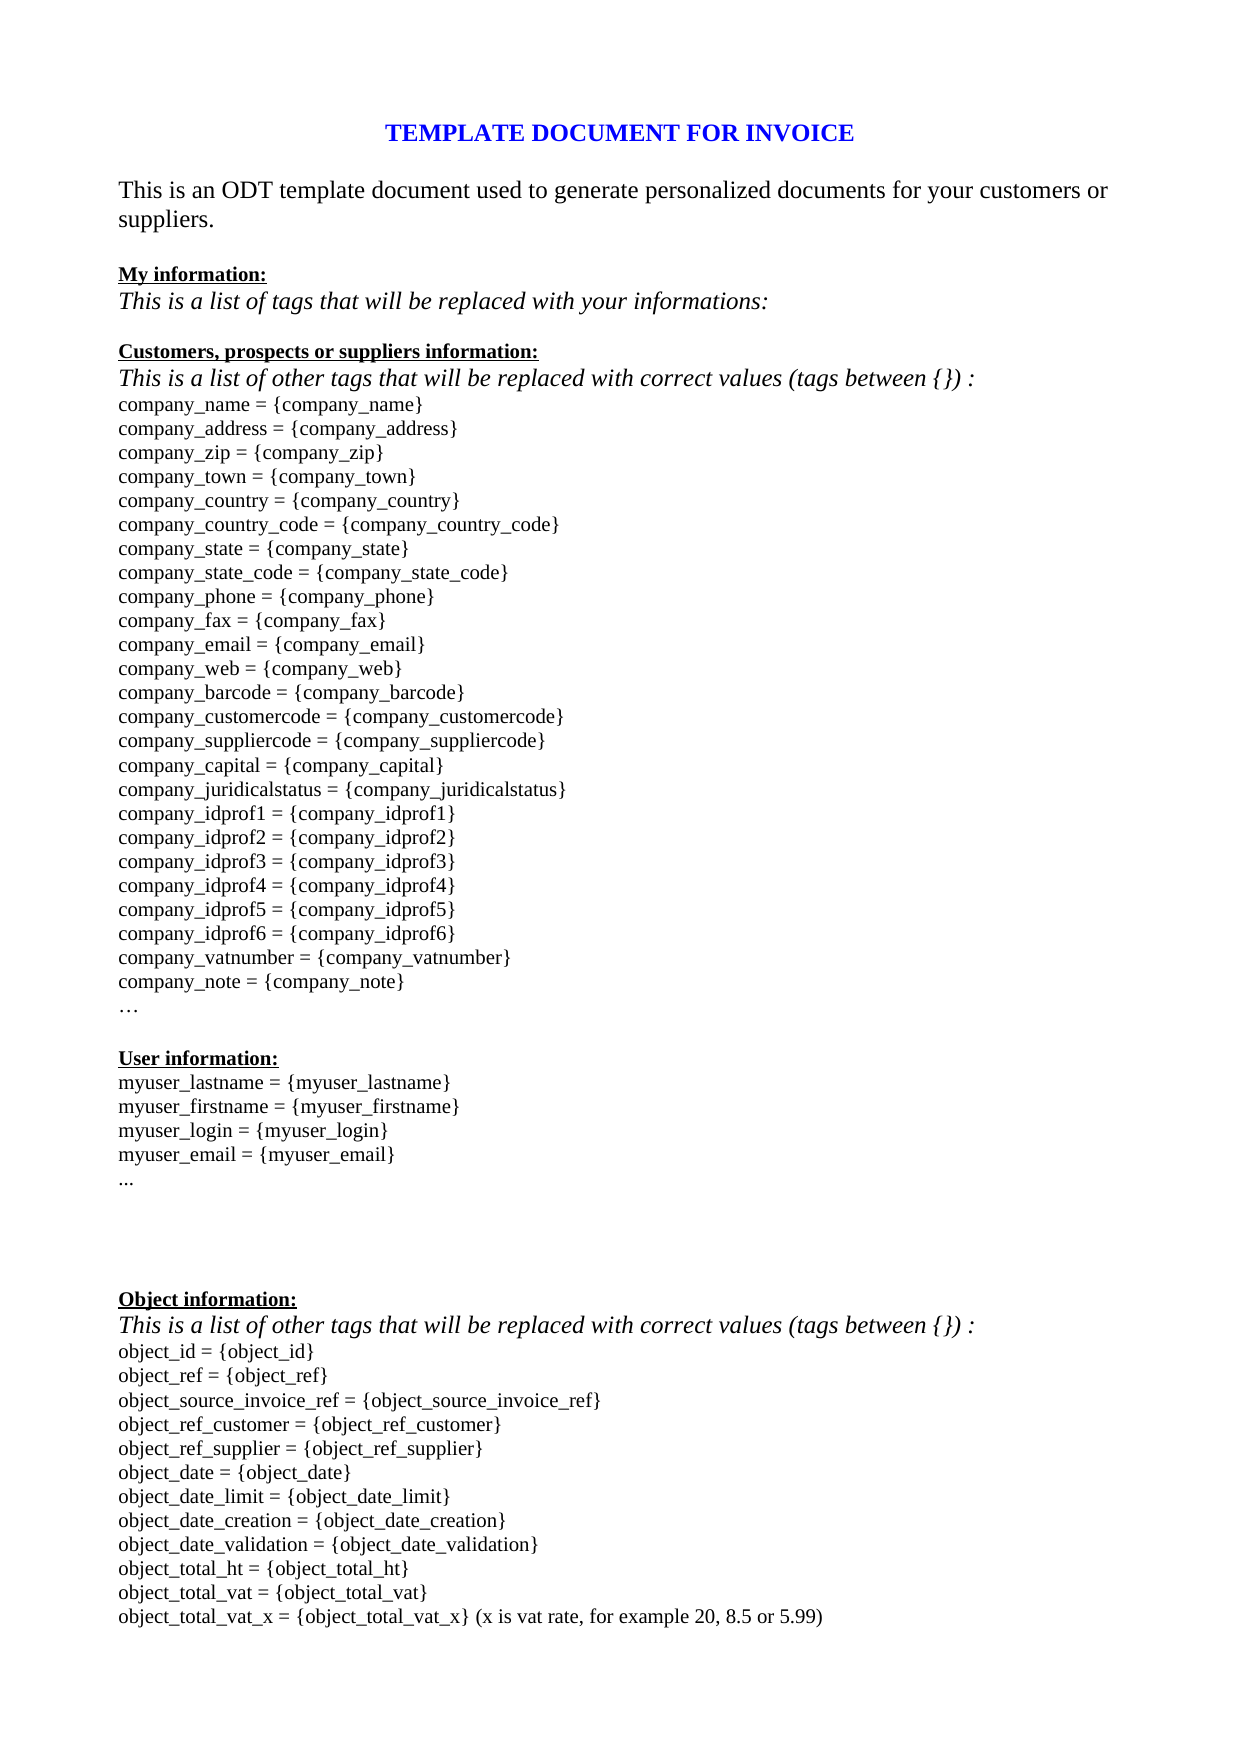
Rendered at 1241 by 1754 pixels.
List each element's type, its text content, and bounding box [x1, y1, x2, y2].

text company_fax = {company_fax} [118, 608, 1122, 632]
text object_total_ht = {object_total_ht} [118, 1556, 1122, 1580]
text This is a list of other tags that will be replaced with correct values (tags between {}) : [118, 1311, 1122, 1339]
text company_state = {company_state} [118, 536, 1122, 560]
text company_vatnumber = {company_vatnumber} [118, 945, 1122, 969]
text Customers, prospects or suppliers information: [118, 339, 1122, 363]
text User information: [118, 1046, 1122, 1070]
text company_capital = {company_capital} [118, 752, 1122, 777]
text TEMPLATE DOCUMENT FOR INVOICE [118, 118, 1122, 147]
text object_total_vat_x = {object_total_vat_x} (x is vat rate, for example 20, 8.5 or 5.99) [118, 1604, 1122, 1628]
text … [118, 993, 1122, 1017]
text object_date_validation = {object_date_validation} [118, 1532, 1122, 1556]
text object_date_creation = {object_date_creation} [118, 1508, 1122, 1532]
text company_town = {company_town} [118, 464, 1122, 488]
text myuser_login = {myuser_login} [118, 1118, 1122, 1142]
text This is a list of other tags that will be replaced with correct values (tags between {}) : [118, 363, 1122, 392]
text company_country = {company_country} [118, 488, 1122, 512]
text object_ref = {object_ref} [118, 1363, 1122, 1387]
text company_suppliercode = {company_suppliercode} [118, 728, 1122, 752]
text company_zip = {company_zip} [118, 440, 1122, 464]
text company_idprof6 = {company_idprof6} [118, 921, 1122, 945]
text This is a list of tags that will be replaced with your informations: [118, 286, 1122, 315]
text company_note = {company_note} [118, 969, 1122, 993]
text ... [118, 1166, 1122, 1190]
text myuser_email = {myuser_email} [118, 1142, 1122, 1166]
text company_phone = {company_phone} [118, 584, 1122, 608]
text company_email = {company_email} [118, 632, 1122, 656]
text Object information: [118, 1287, 1122, 1311]
text company_idprof1 = {company_idprof1} [118, 801, 1122, 825]
text company_idprof5 = {company_idprof5} [118, 897, 1122, 921]
text company_idprof4 = {company_idprof4} [118, 873, 1122, 897]
text myuser_firstname = {myuser_firstname} [118, 1094, 1122, 1118]
text company_web = {company_web} [118, 656, 1122, 680]
text object_source_invoice_ref = {object_source_invoice_ref} [118, 1387, 1122, 1412]
text object_date = {object_date} [118, 1460, 1122, 1484]
text object_ref_supplier = {object_ref_supplier} [118, 1436, 1122, 1460]
text company_barcode = {company_barcode} [118, 680, 1122, 704]
text object_id = {object_id} [118, 1339, 1122, 1363]
text myuser_lastname = {myuser_lastname} [118, 1070, 1122, 1094]
text object_date_limit = {object_date_limit} [118, 1484, 1122, 1508]
text company_name = {company_name} [118, 392, 1122, 416]
text company_country_code = {company_country_code} [118, 512, 1122, 536]
text company_customercode = {company_customercode} [118, 704, 1122, 728]
text object_total_vat = {object_total_vat} [118, 1580, 1122, 1604]
text company_juridicalstatus = {company_juridicalstatus} [118, 777, 1122, 801]
text company_idprof3 = {company_idprof3} [118, 849, 1122, 873]
text company_state_code = {company_state_code} [118, 560, 1122, 584]
text company_idprof2 = {company_idprof2} [118, 825, 1122, 849]
text object_ref_customer = {object_ref_customer} [118, 1412, 1122, 1436]
text This is an ODT template document used to generate personalized documents for your customers or suppliers. [118, 176, 1122, 233]
text My information: [118, 262, 1122, 286]
text company_address = {company_address} [118, 416, 1122, 440]
